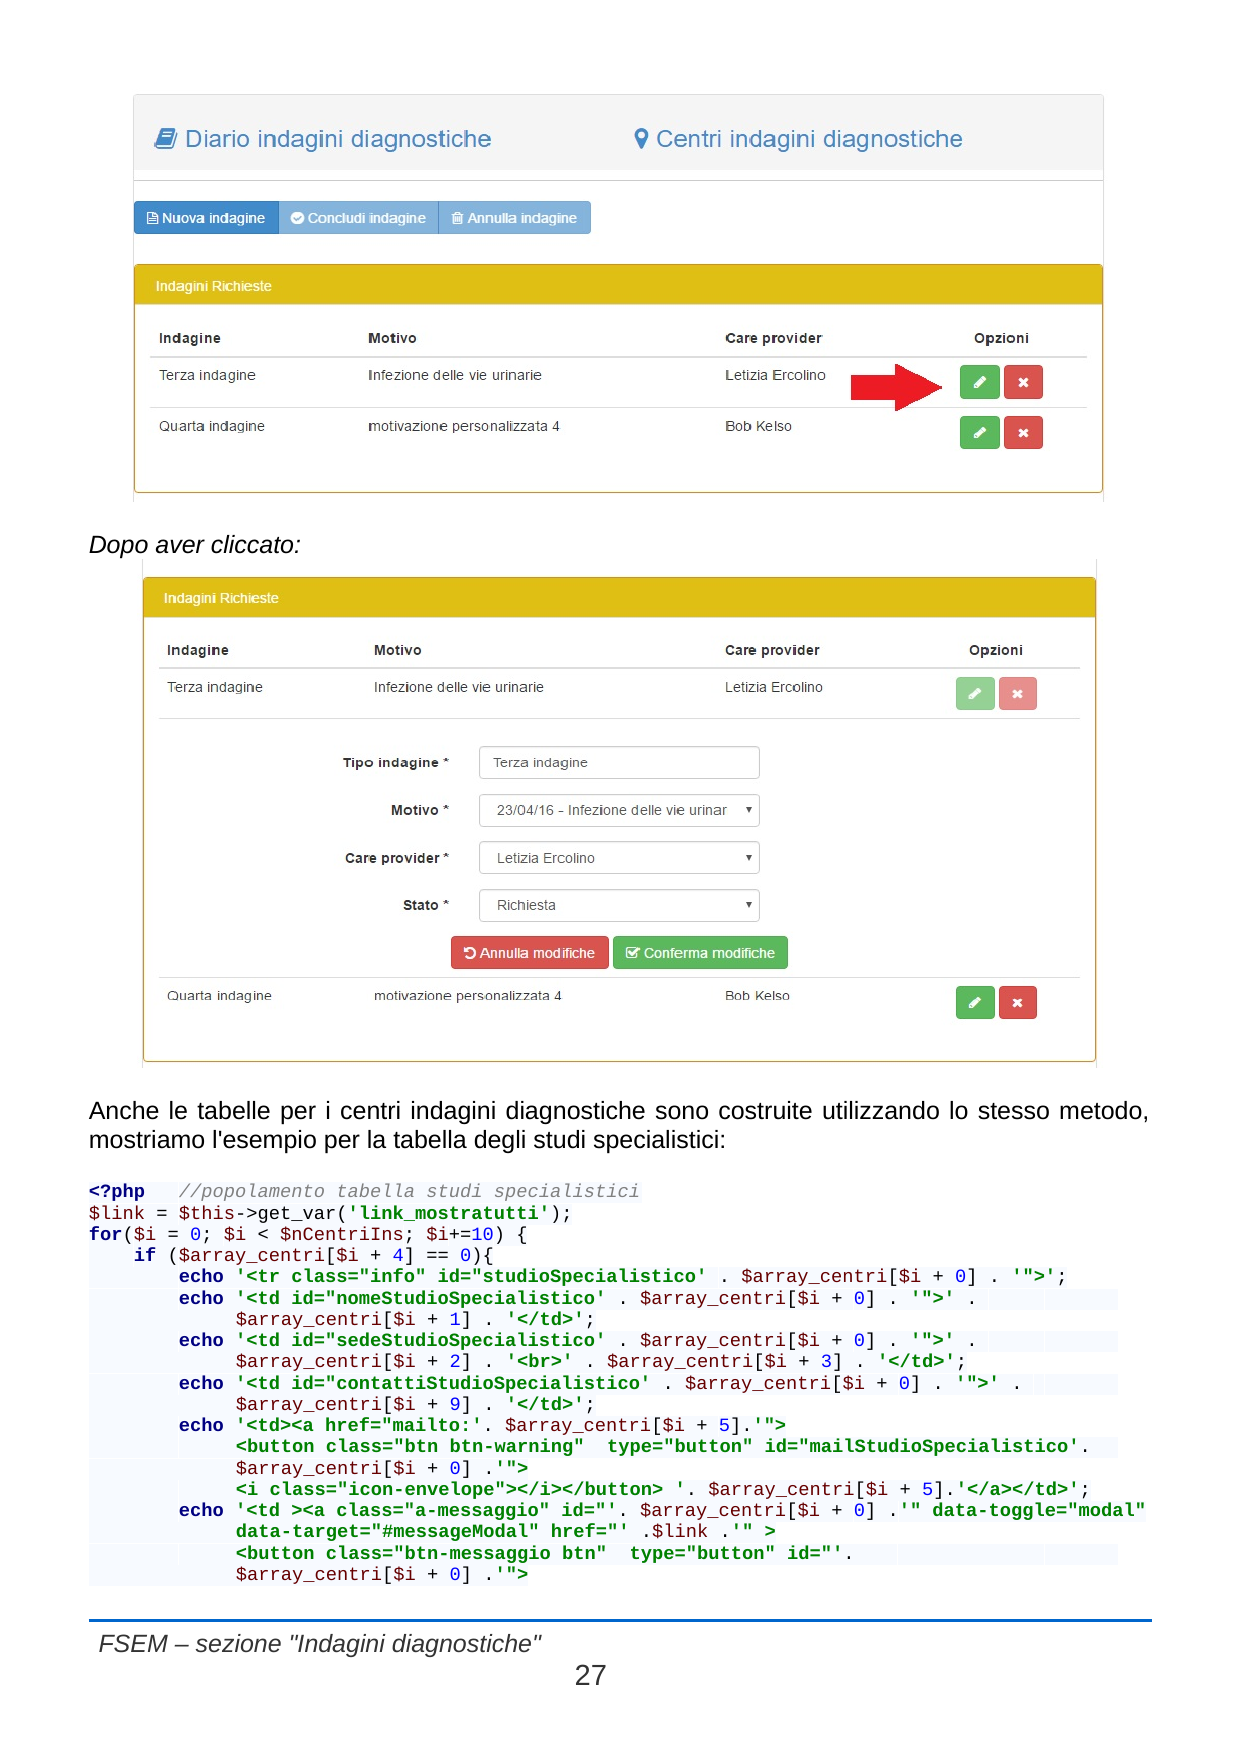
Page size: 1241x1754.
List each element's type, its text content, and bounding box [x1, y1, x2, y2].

text Anche le tabelle per i centri indagini diagnostiche sono costruite utilizzando lo stesso metodo, mostriamo l'esempio per la tabella degli studi specialistici: [88, 1096, 1152, 1153]
text <i class="icon-envelope"></i></button> '. $array_centri[$i + 5].'</a></td>'; [88, 1480, 1152, 1501]
text $link = $this->get_var('link_mostratutti'); [88, 1203, 1152, 1225]
text for($i = 0; $i < $nCentriIns; $i+=10) { [88, 1225, 1152, 1246]
text echo '<td id="nomeStudioSpecialistico' . $array_centri[$i + 0] . '">' . $array_centri[$i + 1] . '</td>'; [88, 1288, 1152, 1331]
text echo '<tr class="info" id="studioSpecialistico' . $array_centri[$i + 0] . '">'; [88, 1267, 1152, 1288]
text Dopo aver cliccato: [88, 530, 1152, 559]
picture [132, 88, 1108, 502]
text <button class="btn btn-warning" type="button" id="mailStudioSpecialistico'. $array_centri[$i + 0] .'"> [88, 1437, 1152, 1480]
text echo '<td id="sedeStudioSpecialistico' . $array_centri[$i + 0] . '">' . $array_centri[$i + 2] . '<br>' . $array_centri[$i + 3] . '</td>'; [88, 1331, 1152, 1373]
text if ($array_centri[$i + 4] == 0){ [88, 1246, 1152, 1267]
text echo '<td id="contattiStudioSpecialistico' . $array_centri[$i + 0] . '">' . $array_centri[$i + 9] . '</td>'; [88, 1373, 1152, 1416]
text <button class="btn-messaggio btn" type="button" id="'. $array_centri[$i + 0] .'"> [88, 1543, 1152, 1586]
text <?php //popolamento tabella studi specialistici [88, 1182, 1152, 1203]
picture [137, 559, 1104, 1068]
text echo '<td><a href="mailto:'. $array_centri[$i + 5].'"> [88, 1416, 1152, 1437]
text echo '<td ><a class="a-messaggio" id="'. $array_centri[$i + 0] .'" data-toggle="modal" data-target="#messageModal" href="' .$link .'" > [88, 1501, 1152, 1543]
